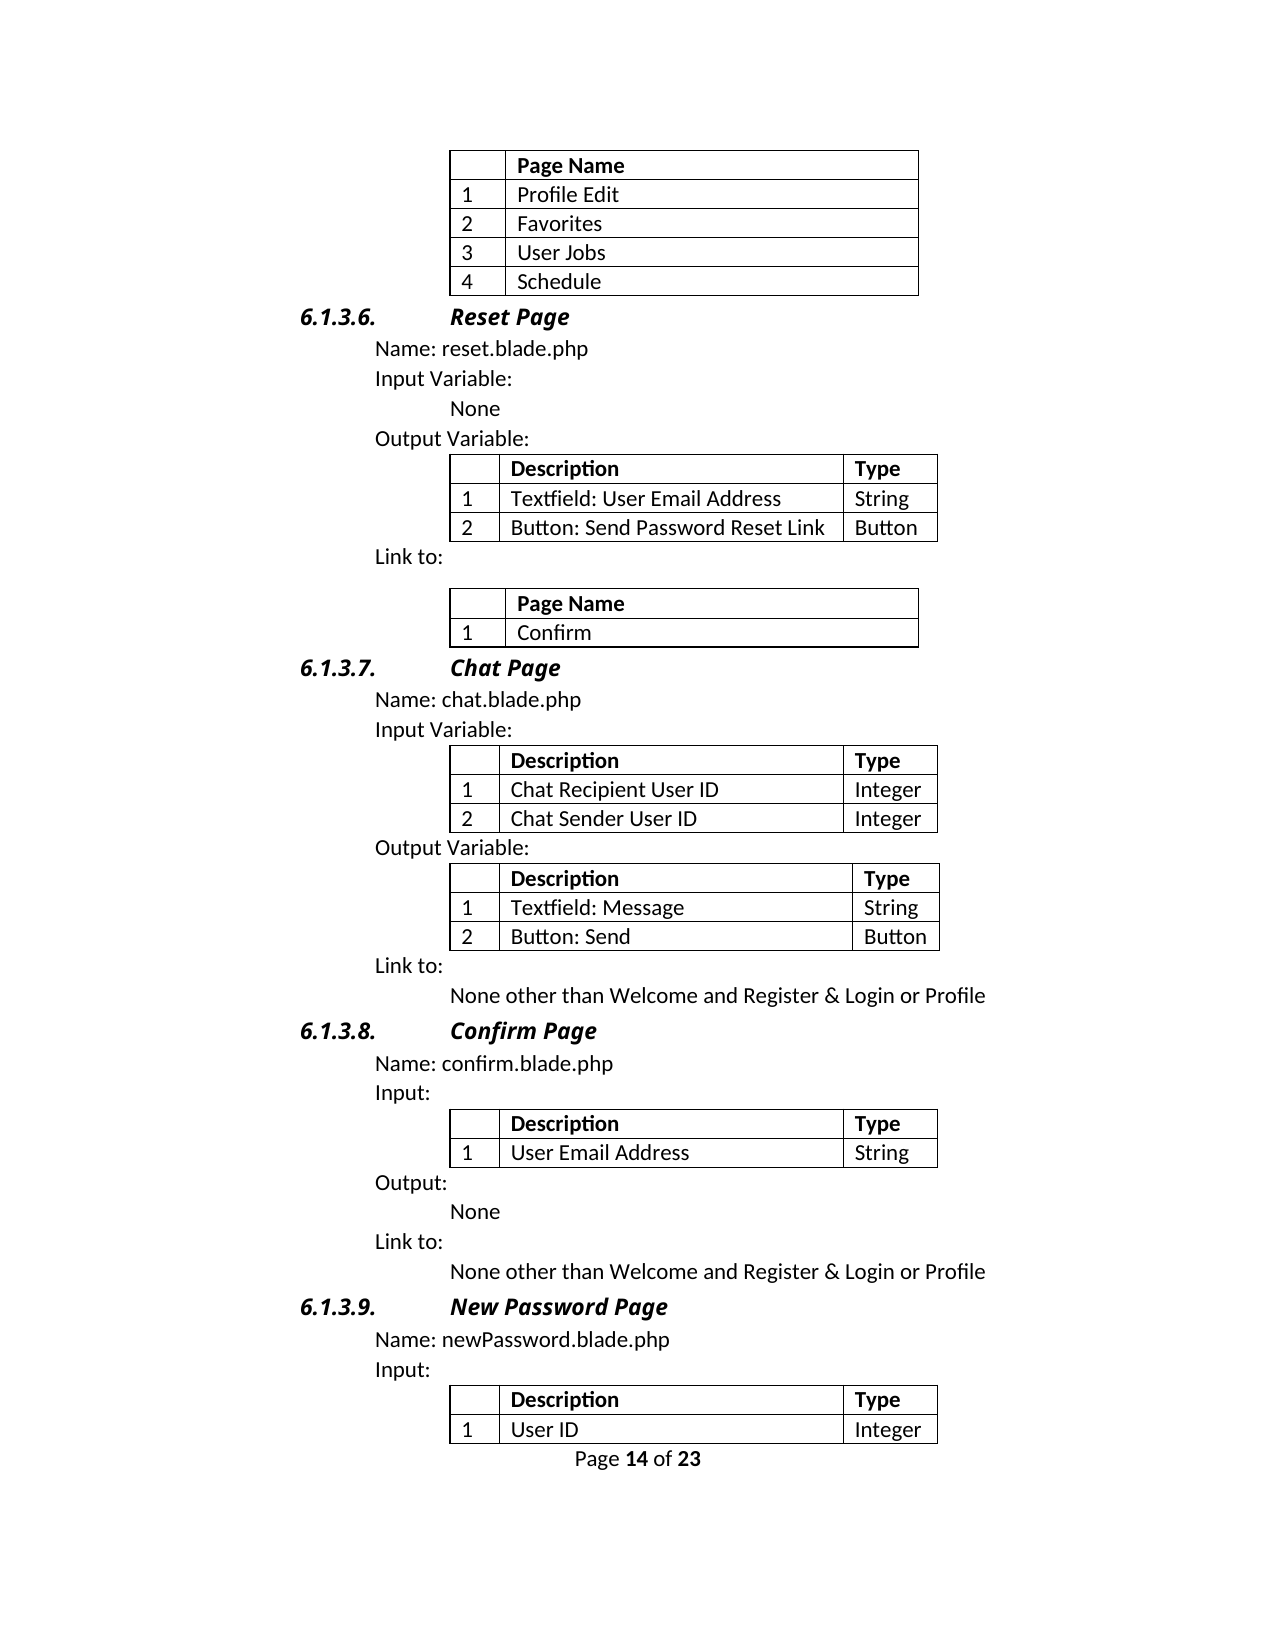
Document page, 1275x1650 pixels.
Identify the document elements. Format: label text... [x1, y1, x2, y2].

table_header [451, 864, 499, 892]
text Output Variable: [375, 833, 1125, 861]
table_cell 1 [451, 619, 505, 646]
text Link to: [375, 1227, 1125, 1255]
text Input: [375, 1355, 1125, 1383]
table_cell Button: Send [500, 922, 852, 950]
table_cell Chat Sender User ID [500, 804, 843, 832]
table_cell String [853, 893, 939, 921]
subtitle Chat Page [300, 652, 1125, 683]
table_cell User Email Address [500, 1139, 843, 1167]
table_header [451, 151, 505, 179]
table_cell 2 [451, 513, 499, 541]
subtitle New Password Page [300, 1291, 1125, 1323]
table_cell Confirm [506, 619, 918, 646]
text None other than Welcome and Register & Login or Profile [375, 1257, 1125, 1285]
table_cell 2 [451, 922, 499, 950]
table_cell Button [853, 922, 939, 950]
table_cell String [844, 1139, 937, 1167]
text None [375, 1197, 1125, 1226]
table_cell 2 [451, 804, 499, 832]
text Input: [375, 1078, 1125, 1107]
table_header Type [844, 1110, 937, 1137]
text Name: confirm.blade.php [375, 1049, 1125, 1077]
table_cell Integer [844, 1415, 937, 1443]
table_cell User ID [500, 1415, 843, 1443]
text None other than Welcome and Register & Login or Profile [375, 981, 1125, 1009]
table_header Page Name [506, 589, 918, 617]
text Output: [375, 1168, 1125, 1196]
text Input Variable: [375, 715, 1125, 743]
text Link to: [375, 542, 1125, 570]
table_header [451, 1110, 499, 1137]
text Name: reset.blade.php [375, 334, 1125, 362]
table_cell Schedule [506, 267, 918, 295]
table_cell 1 [451, 180, 505, 208]
table_header [451, 1386, 499, 1414]
table_header Description [500, 1110, 843, 1137]
table_cell Textfield: User Email Address [500, 484, 843, 512]
subtitle Reset Page [300, 301, 1125, 332]
table_header Type [844, 1386, 937, 1414]
table_cell User Jobs [506, 238, 918, 266]
text Name: newPassword.blade.php [375, 1325, 1125, 1353]
table_header Description [500, 1386, 843, 1414]
table_header Type [844, 746, 937, 774]
table_cell Button [844, 513, 937, 541]
table_header [451, 455, 499, 483]
table_header [451, 589, 505, 617]
table_header Description [500, 746, 843, 774]
table_cell String [844, 484, 937, 512]
table_cell Favorites [506, 209, 918, 237]
table_cell 1 [451, 484, 499, 512]
subtitle Confirm Page [300, 1015, 1125, 1046]
table_cell 3 [451, 238, 505, 266]
table_cell Chat Recipient User ID [500, 775, 843, 803]
table_cell 1 [451, 1415, 499, 1443]
text Name: chat.blade.php [375, 685, 1125, 713]
table_header Page Name [506, 151, 918, 179]
table_cell 1 [451, 893, 499, 921]
table_cell Integer [844, 775, 937, 803]
text Input Variable: [375, 364, 1125, 392]
table_header Type [853, 864, 939, 892]
text Link to: [375, 951, 1125, 979]
table_header Description [500, 864, 852, 892]
table_cell Button: Send Password Reset Link [500, 513, 843, 541]
table_header [451, 746, 499, 774]
table_cell 4 [451, 267, 505, 295]
text None [450, 394, 1125, 422]
table_cell Integer [844, 804, 937, 832]
table_cell 2 [451, 209, 505, 237]
table_header Type [844, 455, 937, 483]
table_cell 1 [451, 775, 499, 803]
table_cell 1 [451, 1139, 499, 1167]
table_header Description [500, 455, 843, 483]
table_cell Profile Edit [506, 180, 918, 208]
text Output Variable: [375, 424, 1125, 452]
table_cell Textfield: Message [500, 893, 852, 921]
